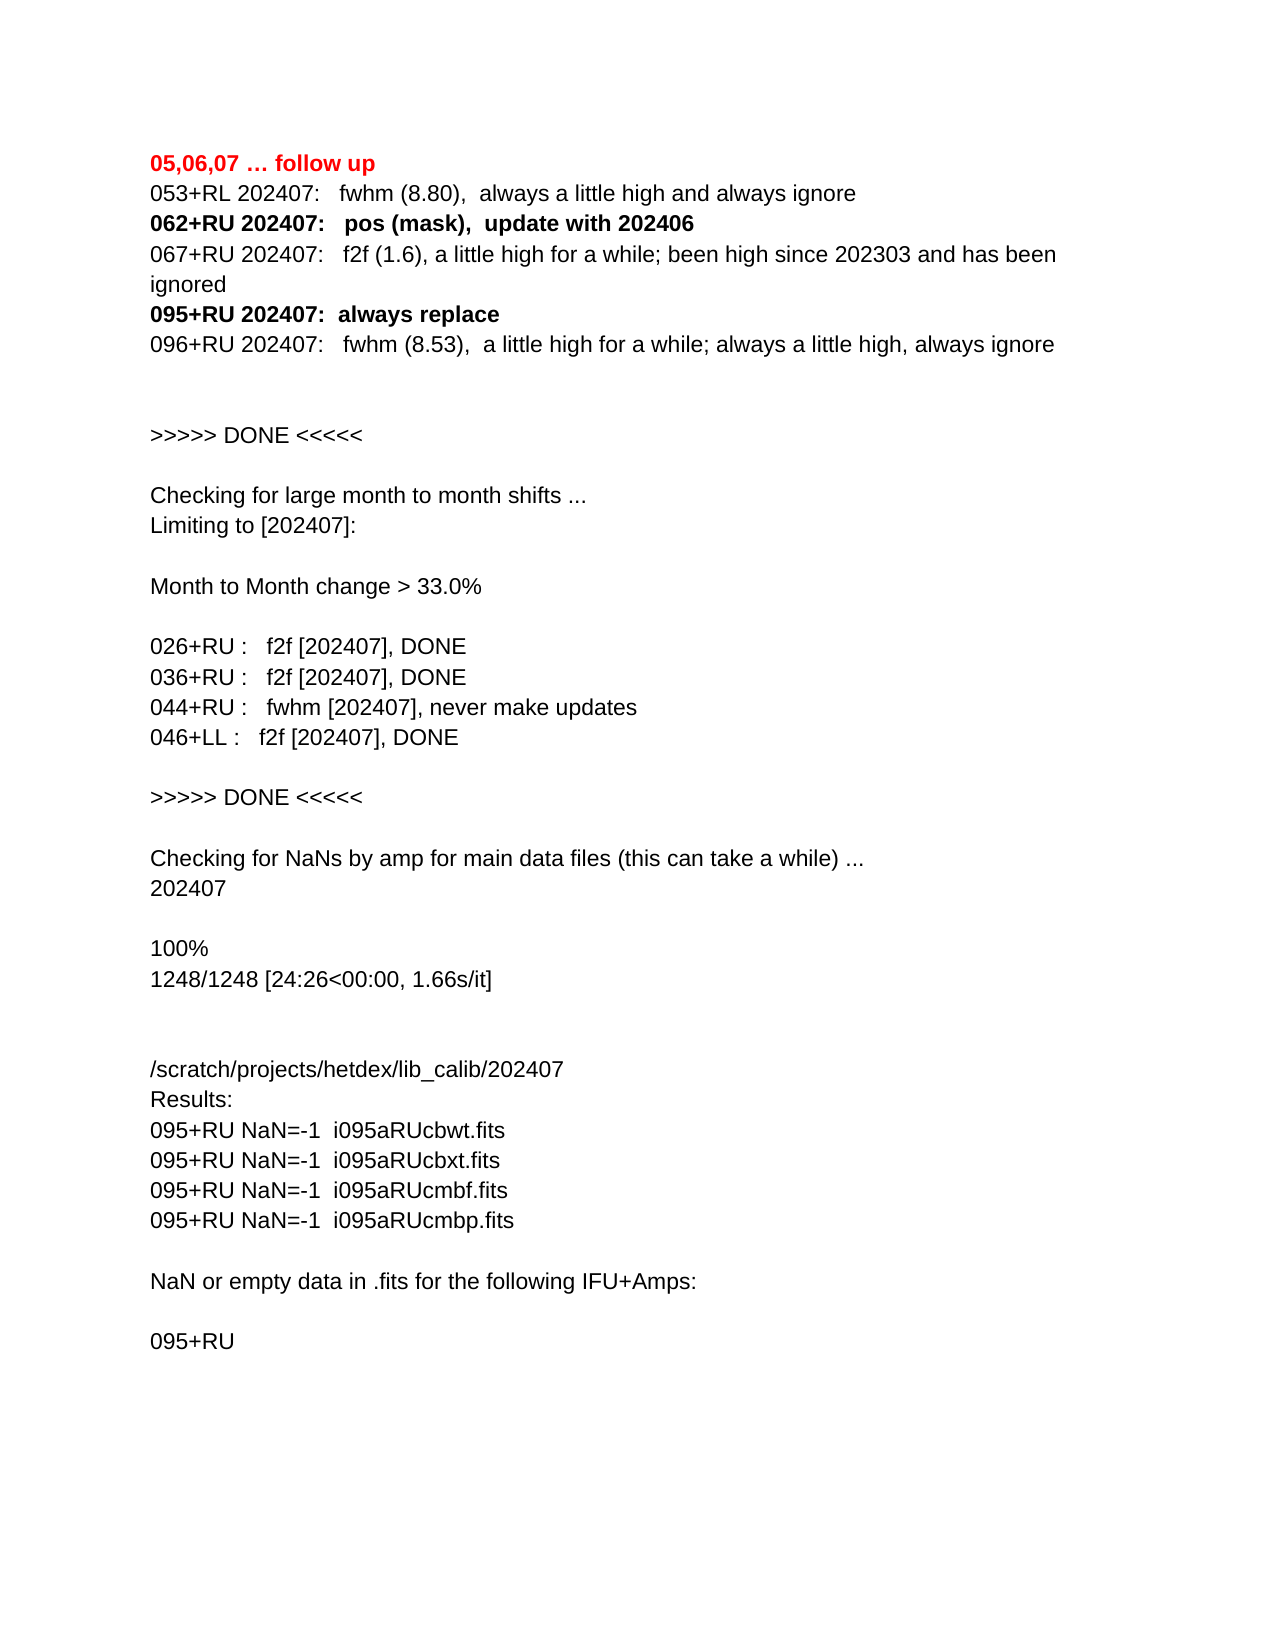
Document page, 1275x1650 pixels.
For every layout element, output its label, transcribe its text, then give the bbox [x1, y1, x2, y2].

text 026+RU : f2f [202407], DONE [150, 633, 1125, 660]
text >>>>> DONE <<<<< [150, 422, 1125, 448]
text Results: [150, 1086, 1125, 1113]
text 036+RU : f2f [202407], DONE [150, 663, 1125, 690]
text /scratch/projects/hetdex/lib_calib/202407 [150, 1056, 1125, 1083]
text NaN or empty data in .fits for the following IFU+Amps: [150, 1268, 1125, 1294]
text 096+RU 202407: fwhm (8.53), a little high for a while; always a little high, always ignore [150, 331, 1125, 358]
text 053+RL 202407: fwhm (8.80), always a little high and always ignore [150, 180, 1125, 207]
text 044+RU : fwhm [202407], never make updates [150, 694, 1125, 720]
text Checking for NaNs by amp for main data files (this can take a while) ... [150, 845, 1125, 871]
text 062+RU 202407: pos (mask), update with 202406 [150, 210, 1125, 237]
text 095+RU NaN=-1 i095aRUcbwt.fits [150, 1117, 1125, 1143]
text 05,06,07 … follow up [150, 150, 1125, 176]
text Month to Month change > 33.0% [150, 573, 1125, 599]
text 095+RU NaN=-1 i095aRUcmbp.fits [150, 1207, 1125, 1234]
text 046+LL : f2f [202407], DONE [150, 724, 1125, 750]
text 095+RU 202407: always replace [150, 301, 1125, 327]
text 1248/1248 [24:26<00:00, 1.66s/it] [150, 966, 1125, 992]
text >>>>> DONE <<<<< [150, 784, 1125, 811]
text Limiting to [202407]: [150, 512, 1125, 539]
text 095+RU NaN=-1 i095aRUcmbf.fits [150, 1177, 1125, 1203]
text 067+RU 202407: f2f (1.6), a little high for a while; been high since 202303 and has been ignored [150, 241, 1125, 297]
text 095+RU NaN=-1 i095aRUcbxt.fits [150, 1147, 1125, 1173]
text 100% [150, 935, 1125, 962]
text 202407 [150, 875, 1125, 901]
text Checking for large month to month shifts ... [150, 482, 1125, 509]
text 095+RU [150, 1328, 1125, 1354]
